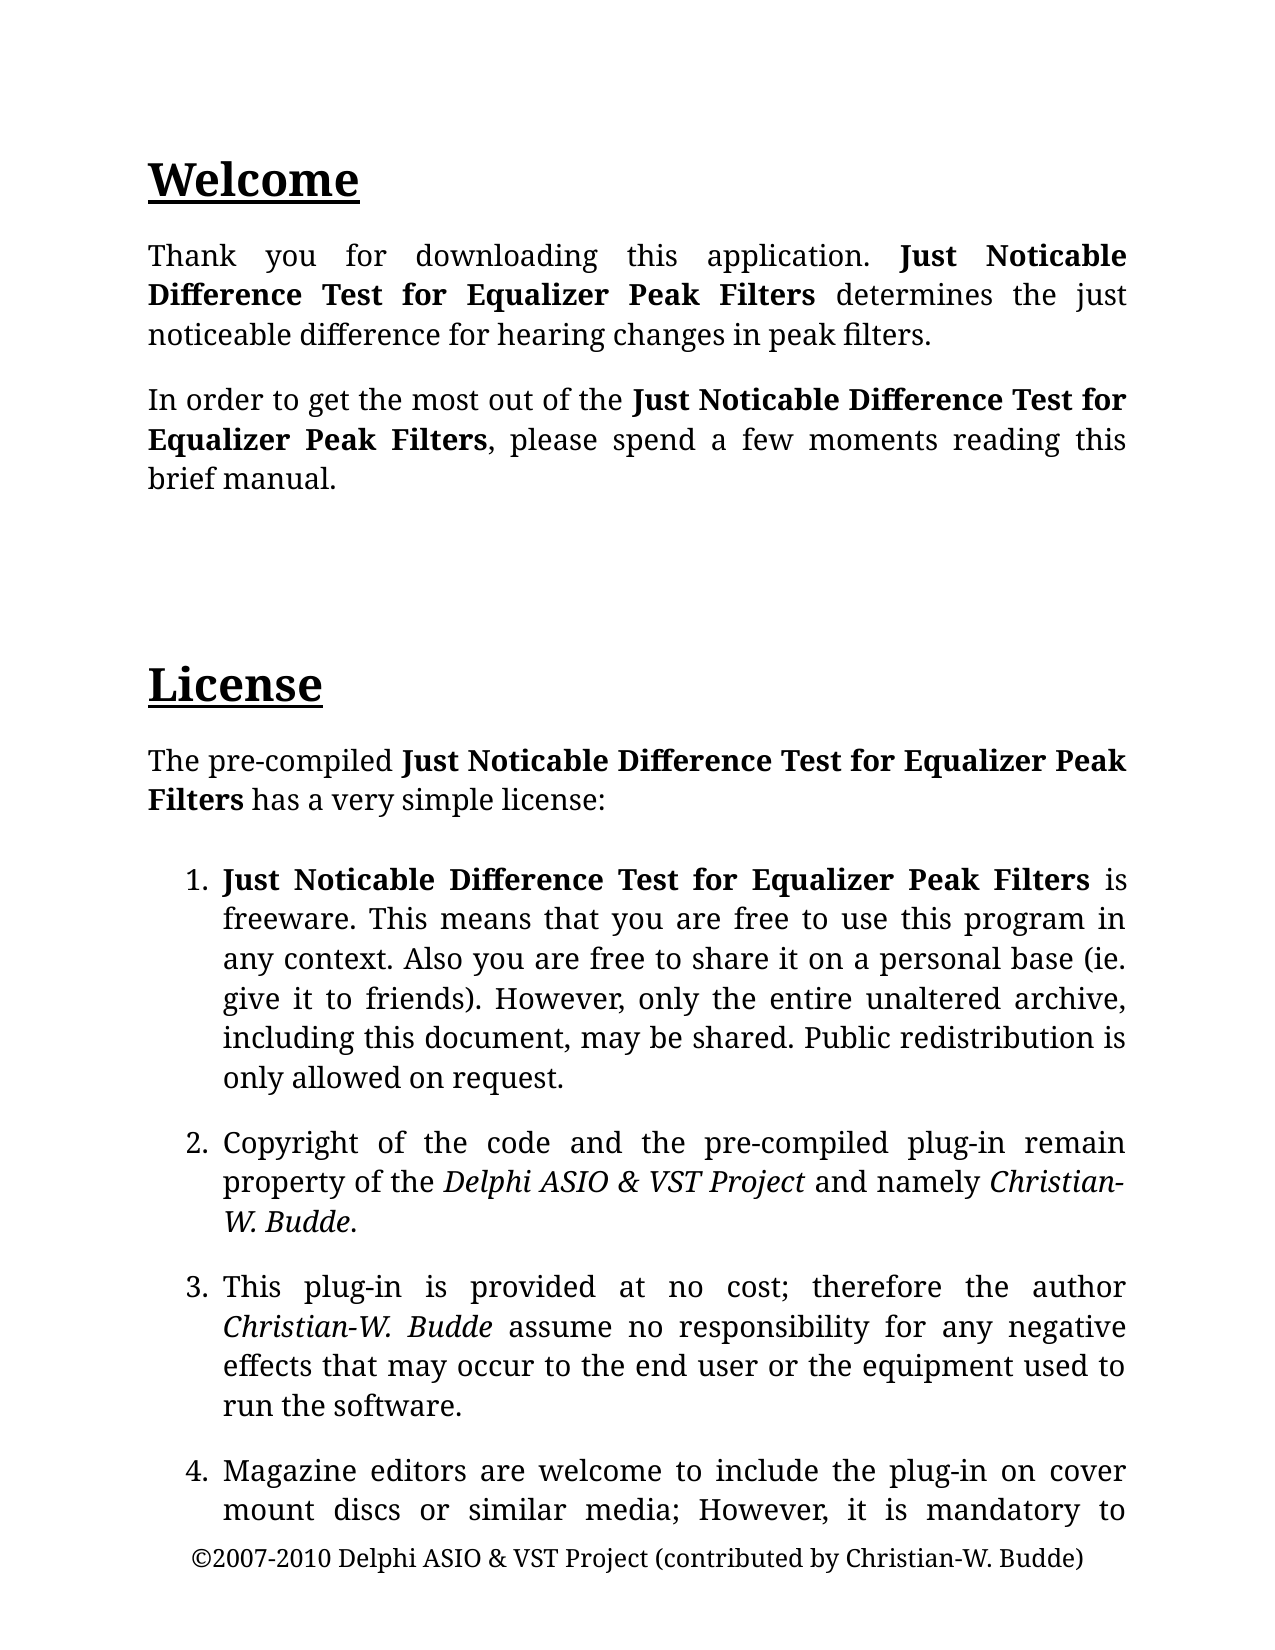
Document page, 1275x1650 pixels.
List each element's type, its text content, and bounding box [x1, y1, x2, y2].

list Magazine editors are welcome to include the plug-in on cover mount discs or similar media; However, it is mandatory to [185, 1450, 1127, 1529]
subtitle Welcome [148, 148, 1127, 210]
text The pre-compiled Just Noticable Difference Test for Equalizer Peak Filters has a very simple license: [148, 740, 1127, 819]
text Thank you for downloading this application. Just Noticable Difference Test for Equalizer Peak Filters determines the just noticeable difference for hearing changes in peak filters. [148, 235, 1127, 354]
subtitle License [148, 652, 1127, 715]
list This plug-in is provided at no cost; therefore the author Christian-W. Budde assume no responsibility for any negative effects that may occur to the end user or the equipment used to run the software. [185, 1266, 1127, 1425]
list Copyright of the code and the pre-compiled plug-in remain property of the Delphi ASIO & VST Project and namely Christian-W. Budde. [185, 1122, 1127, 1241]
text In order to get the most out of the Just Noticable Difference Test for Equalizer Peak Filters, please spend a few moments reading this brief manual. [148, 379, 1127, 498]
list Just Noticable Difference Test for Equalizer Peak Filters is freeware. This means that you are free to use this program in any context. Also you are free to share it on a personal base (ie. give it to friends). However, only the entire unaltered archive, including this document, may be shared. Public redistribution is only allowed on request. [185, 859, 1127, 1097]
